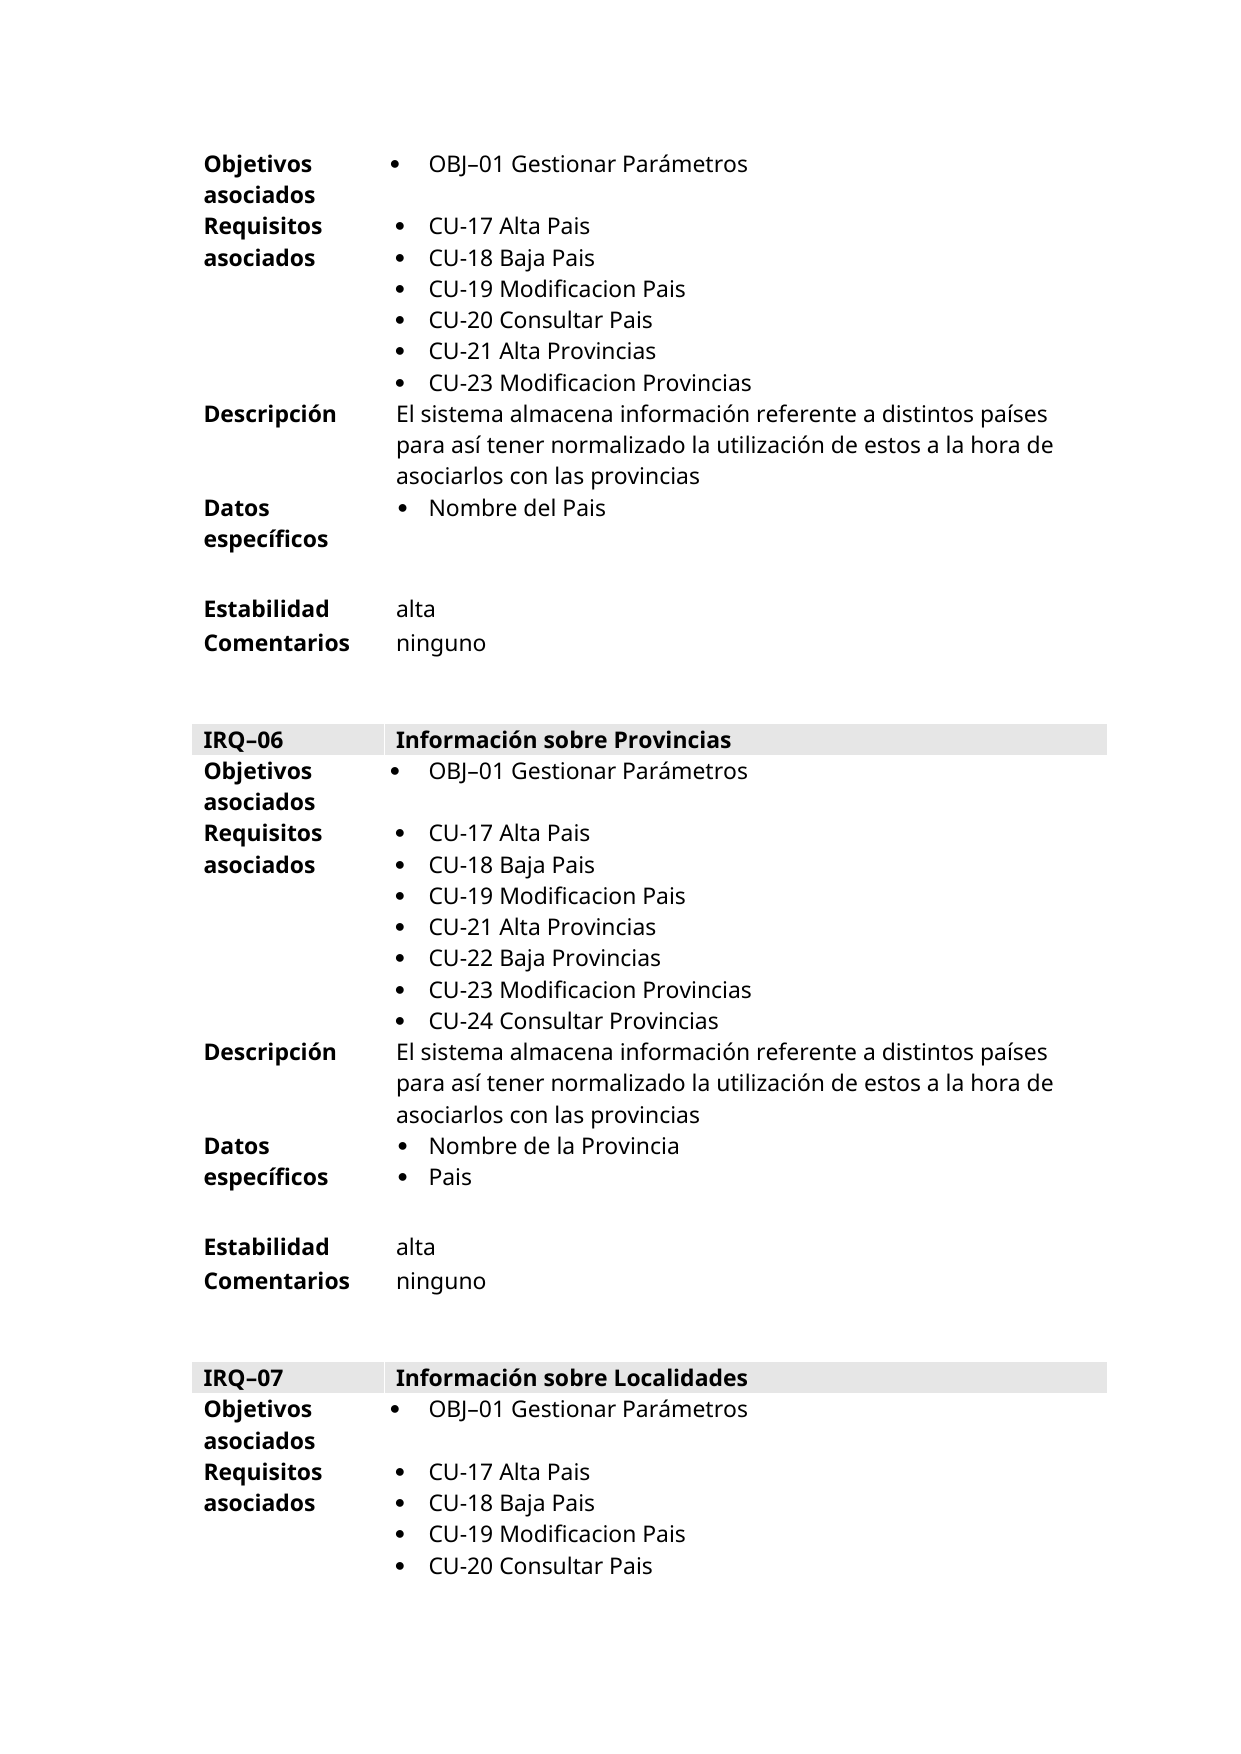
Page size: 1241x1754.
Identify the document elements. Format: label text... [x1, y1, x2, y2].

table_cell Objetivos asociados [192, 1393, 384, 1456]
table_cell Estabilidad [192, 593, 384, 624]
table_cell Comentarios [192, 1262, 384, 1299]
table_cell El sistema almacena información referente a distintos países para así tener normalizado la utilización de estos a la hora de asociarlos con las provincias [385, 398, 1107, 491]
table_cell ninguno [385, 1262, 1107, 1299]
table_cell [192, 1193, 384, 1231]
table_cell Comentarios [192, 624, 384, 661]
table_cell OBJ–01 Gestionar Parámetros [385, 148, 1107, 210]
table_cell Nombre del Pais [385, 491, 1107, 592]
table_header Información sobre Localidades [385, 1362, 1107, 1393]
table_cell Descripción [192, 1036, 384, 1130]
table_header IRQ–06 [192, 724, 384, 755]
table_cell Nombre de la Provincia Pais [385, 1130, 1107, 1231]
table_cell alta [385, 1231, 589, 1262]
table_cell Requisitos asociados [192, 210, 384, 398]
table_cell [192, 554, 384, 592]
table_cell Estabilidad [192, 1231, 384, 1262]
table_cell Datos específicos [192, 491, 384, 554]
table_cell Descripción [192, 398, 384, 491]
table_cell alta [385, 593, 589, 624]
table_cell Requisitos asociados [192, 818, 384, 1036]
table_cell Requisitos asociados [192, 1456, 384, 1606]
table_cell CU-17 Alta Pais CU-18 Baja Pais CU-19 Modificacion Pais CU-20 Consultar Pais CU-21 Alta Provincias CU-23 Modificacion Provincias [385, 210, 1107, 398]
table_cell OBJ–01 Gestionar Parámetros [385, 1393, 1107, 1456]
table_header Información sobre Provincias [385, 724, 1107, 755]
table_header IRQ–07 [192, 1362, 384, 1393]
table_cell Datos específicos [192, 1130, 384, 1192]
table_cell Objetivos asociados [192, 755, 384, 817]
table_cell ninguno [385, 624, 1107, 661]
table_cell OBJ–01 Gestionar Parámetros [385, 755, 1107, 817]
table_cell El sistema almacena información referente a distintos países para así tener normalizado la utilización de estos a la hora de asociarlos con las provincias [385, 1036, 1107, 1130]
table_cell CU-17 Alta Pais CU-18 Baja Pais CU-19 Modificacion Pais CU-20 Consultar Pais CU-21 Alta Provincias CU-22 Baja Provincias CU-23 Modificacion Provincias CU-24 Consultar Provincias CU-25 Alta Localidades CU-26 Baja Localidades CU-27 Modificacion Localidades CU-28 Consultar Localidades [385, 1456, 1107, 1606]
table_cell [590, 593, 1107, 624]
table_cell Objetivos asociados [192, 148, 384, 210]
table_cell CU-17 Alta Pais CU-18 Baja Pais CU-19 Modificacion Pais CU-21 Alta Provincias CU-22 Baja Provincias CU-23 Modificacion Provincias CU-24 Consultar Provincias [385, 818, 1107, 1036]
table_cell [590, 1231, 1107, 1262]
